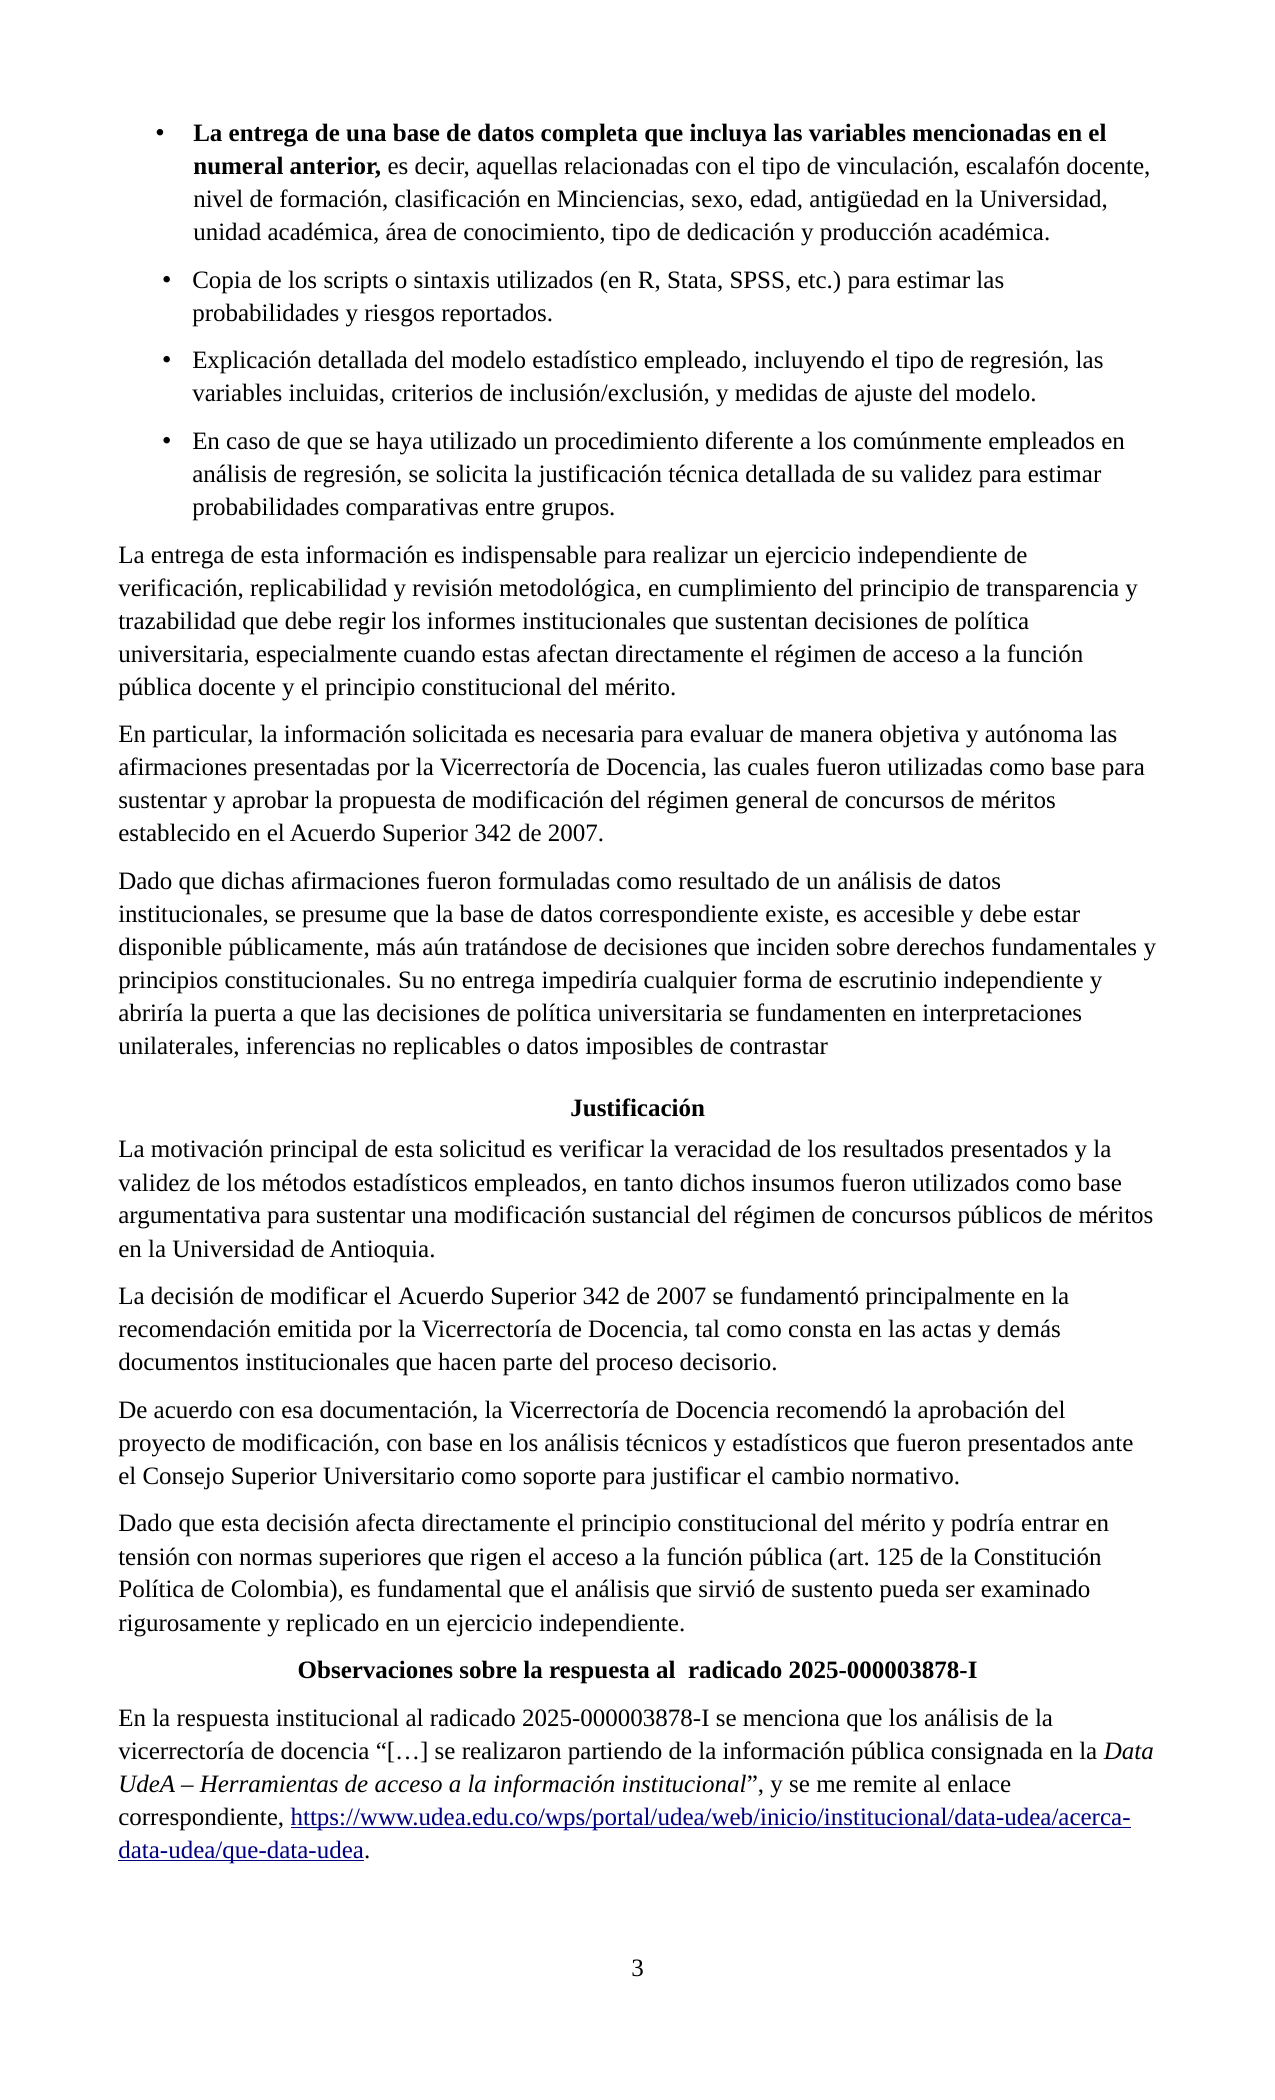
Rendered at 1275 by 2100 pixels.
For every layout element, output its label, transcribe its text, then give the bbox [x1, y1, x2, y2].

text Observaciones sobre la respuesta al radicado 2025-000003878-I [118, 1655, 1157, 1684]
text En particular, la información solicitada es necesaria para evaluar de manera objetiva y autónoma las afirmaciones presentadas por la Vicerrectoría de Docencia, las cuales fueron utilizadas como base para sustentar y aprobar la propuesta de modificación del régimen general de concursos de méritos establecido en el Acuerdo Superior 342 de 2007. [118, 719, 1157, 847]
text Dado que dichas afirmaciones fueron formuladas como resultado de un análisis de datos institucionales, se presume que la base de datos correspondiente existe, es accesible y debe estar disponible públicamente, más aún tratándose de decisiones que inciden sobre derechos fundamentales y principios constitucionales. Su no entrega impediría cualquier forma de escrutinio independiente y abriría la puerta a que las decisiones de política universitaria se fundamenten en interpretaciones unilaterales, inferencias no replicables o datos imposibles de contrastar [118, 866, 1157, 1060]
subtitle Justificación [118, 1093, 1157, 1122]
text De acuerdo con esa documentación, la Vicerrectoría de Docencia recomendó la aprobación del proyecto de modificación, con base en los análisis técnicos y estadísticos que fueron presentados ante el Consejo Superior Universitario como soporte para justificar el cambio normativo. [118, 1395, 1157, 1490]
text En la respuesta institucional al radicado 2025-000003878-I se menciona que los análisis de la vicerrectoría de docencia “[…] se realizaron partiendo de la información pública consignada en la Data UdeA – Herramientas de acceso a la información institucional”, y se me remite al enlace correspondiente, https://www.udea.edu.co/wps/portal/udea/web/inicio/institucional/data-udea/acerca-data-udea/que-data-udea. [118, 1703, 1157, 1864]
text La entrega de esta información es indispensable para realizar un ejercicio independiente de verificación, replicabilidad y revisión metodológica, en cumplimiento del principio de transparencia y trazabilidad que debe regir los informes institucionales que sustentan decisiones de política universitaria, especialmente cuando estas afectan directamente el régimen de acceso a la función pública docente y el principio constitucional del mérito. [118, 540, 1157, 701]
list Explicación detallada del modelo estadístico empleado, incluyendo el tipo de regresión, las variables incluidas, criterios de inclusión/exclusión, y medidas de ajuste del modelo. [162, 345, 1157, 407]
text Dado que esta decisión afecta directamente el principio constitucional del mérito y podría entrar en tensión con normas superiores que rigen el acceso a la función pública (art. 125 de la Constitución Política de Colombia), es fundamental que el análisis que sirvió de sustento pueda ser examinado rigurosamente y replicado en un ejercicio independiente. [118, 1508, 1157, 1636]
text La motivación principal de esta solicitud es verificar la veracidad de los resultados presentados y la validez de los métodos estadísticos empleados, en tanto dichos insumos fueron utilizados como base argumentativa para sustentar una modificación sustancial del régimen de concursos públicos de méritos en la Universidad de Antioquia. [118, 1134, 1157, 1262]
list En caso de que se haya utilizado un procedimiento diferente a los comúnmente empleados en análisis de regresión, se solicita la justificación técnica detallada de su validez para estimar probabilidades comparativas entre grupos. [162, 426, 1157, 521]
list Copia de los scripts o sintaxis utilizados (en R, Stata, SPSS, etc.) para estimar las probabilidades y riesgos reportados. [162, 265, 1157, 327]
text La decisión de modificar el Acuerdo Superior 342 de 2007 se fundamentó principalmente en la recomendación emitida por la Vicerrectoría de Docencia, tal como consta en las actas y demás documentos institucionales que hacen parte del proceso decisorio. [118, 1281, 1157, 1376]
list La entrega de una base de datos completa que incluya las variables mencionadas en el numeral anterior, es decir, aquellas relacionadas con el tipo de vinculación, escalafón docente, nivel de formación, clasificación en Minciencias, sexo, edad, antigüedad en la Universidad, unidad académica, área de conocimiento, tipo de dedicación y producción académica. [156, 118, 1157, 246]
